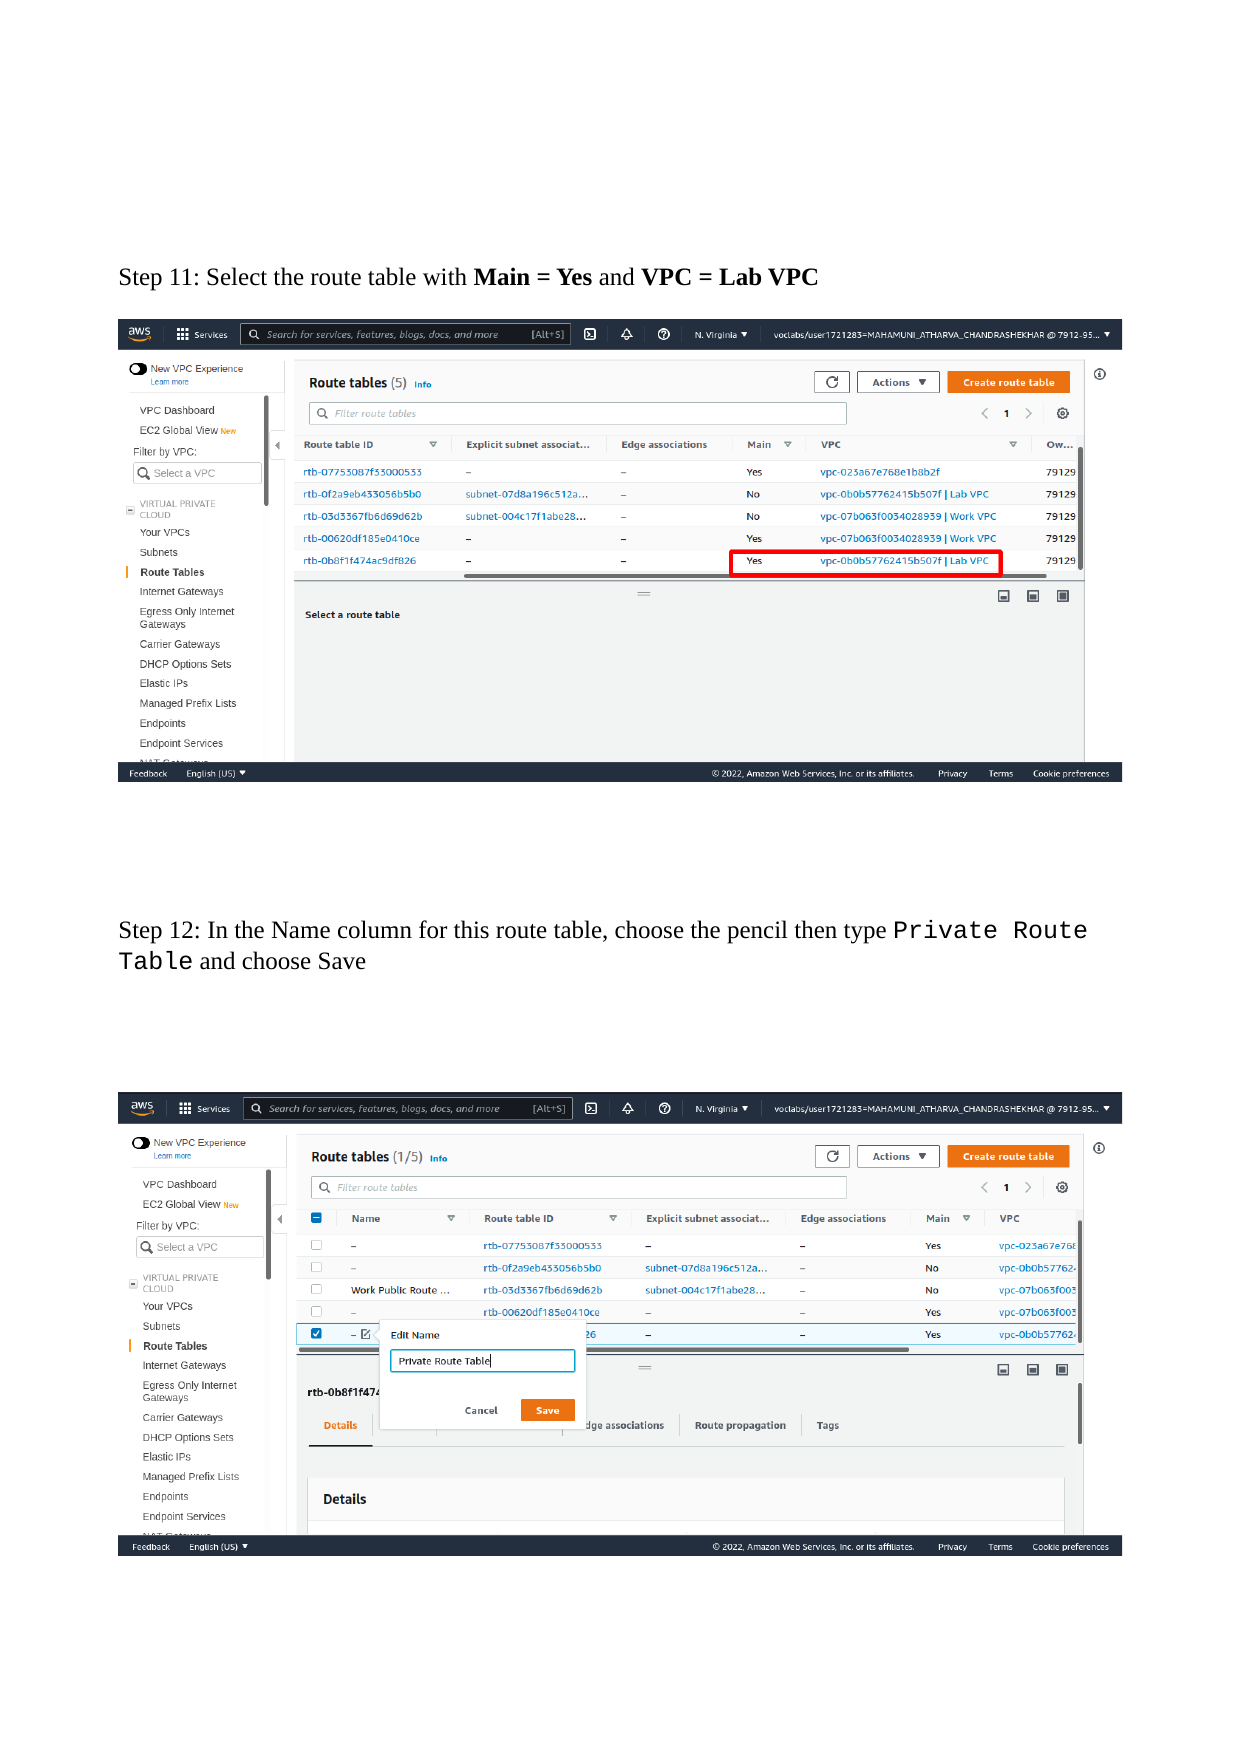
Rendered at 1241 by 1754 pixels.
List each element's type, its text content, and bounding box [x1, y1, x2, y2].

picture [118, 319, 1123, 782]
picture [118, 1092, 1123, 1556]
text Step 11: Select the route table with Main = Yes and VPC = Lab VPC [118, 262, 1122, 291]
text Step 12: In the Name column for this route table, choose the pencil then type Private Route Table and choose Save [118, 915, 1122, 977]
